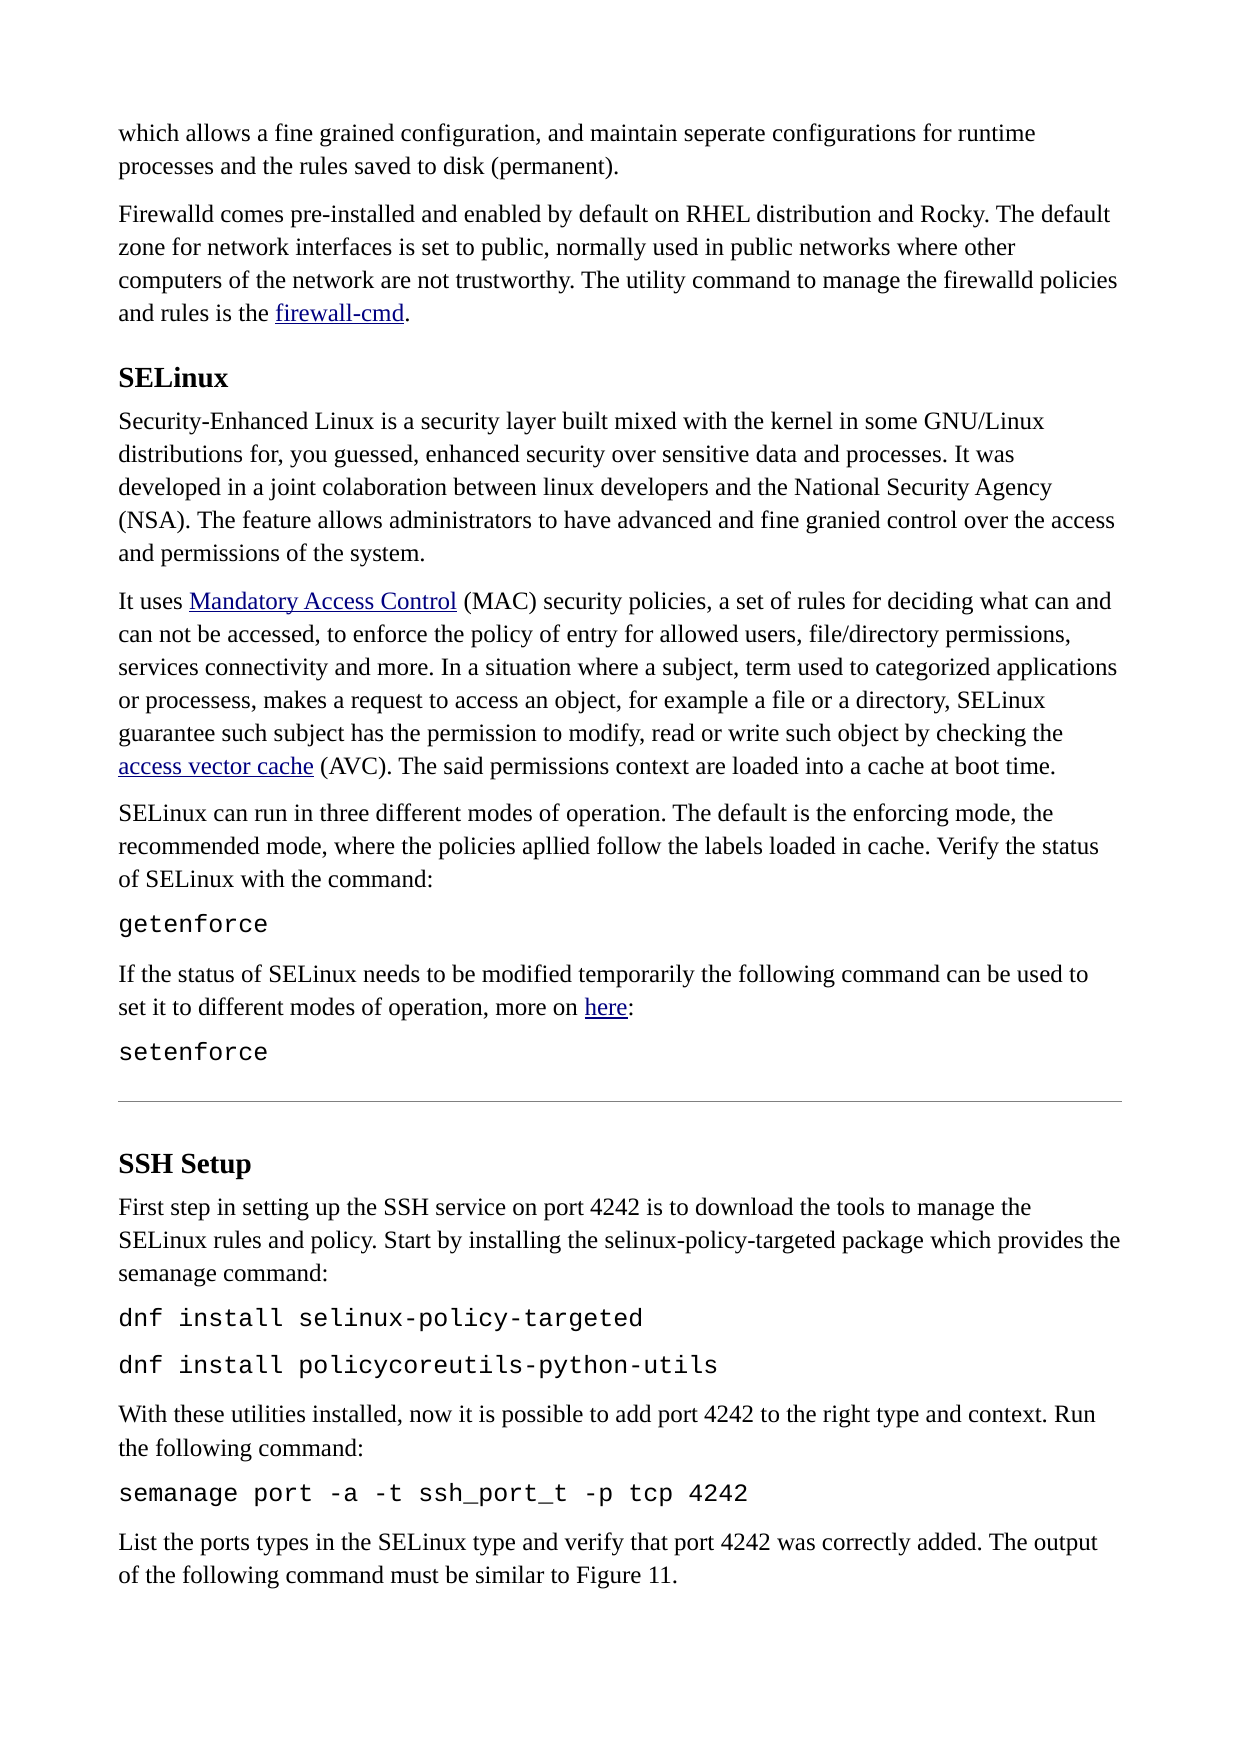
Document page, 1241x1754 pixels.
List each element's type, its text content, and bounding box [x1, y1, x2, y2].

text getenforce [118, 912, 1122, 940]
text setenforce [118, 1040, 1122, 1068]
text With these utilities installed, now it is possible to add port 4242 to the right type and context. Run the following command: [118, 1399, 1122, 1461]
text dnf install policycoreutils-python-utils [118, 1352, 1122, 1381]
text If the status of SELinux needs to be modified temporarily the following command can be used to set it to different modes of operation, more on here: [118, 959, 1122, 1021]
text It uses Mandatory Access Control (MAC) security policies, a set of rules for deciding what can and can not be accessed, to enforce the policy of entry for allowed users, file/directory permissions, services connectivity and more. In a situation where a subject, term used to categorized applications or processess, makes a request to access an object, for example a file or a directory, SELinux guarantee such subject has the permission to modify, read or write such object by checking the access vector cache (AVC). The said permissions context are loaded into a cache at boot time. [118, 586, 1122, 779]
text Firewalld comes pre-installed and enabled by default on RHEL distribution and Rocky. The default zone for network interfaces is set to public, normally used in public networks where other computers of the network are not trustworthy. The utility command to manage the firewalld policies and rules is the firewall-cmd. [118, 199, 1122, 327]
text Security-Enhanced Linux is a security layer built mixed with the kernel in some GNU/Linux distributions for, you guessed, enhanced security over sensitive data and processes. It was developed in a joint colaboration between linux developers and the National Security Agency (NSA). The feature allows administrators to have advanced and fine granied control over the access and permissions of the system. [118, 406, 1122, 567]
text SELinux can run in three different modes of operation. The default is the enforcing mode, the recommended mode, where the policies apllied follow the labels loaded in cache. Verify the status of SELinux with the command: [118, 798, 1122, 893]
subtitle SELinux [118, 360, 1122, 393]
text semanage port -a -t ssh_port_t -p tcp 4242 [118, 1480, 1122, 1508]
text First step in setting up the SSH service on port 4242 is to download the tools to manage the SELinux rules and policy. Start by installing the selinux-policy-targeted package which provides the semanage command: [118, 1192, 1122, 1287]
text List the ports types in the SELinux type and verify that port 4242 was correctly added. The output of the following command must be similar to Figure 11. [118, 1527, 1122, 1589]
text which allows a fine grained configuration, and maintain seperate configurations for runtime processes and the rules saved to disk (permanent). [118, 118, 1122, 180]
text dnf install selinux-policy-targeted [118, 1305, 1122, 1334]
subtitle SSH Setup [118, 1146, 1122, 1179]
